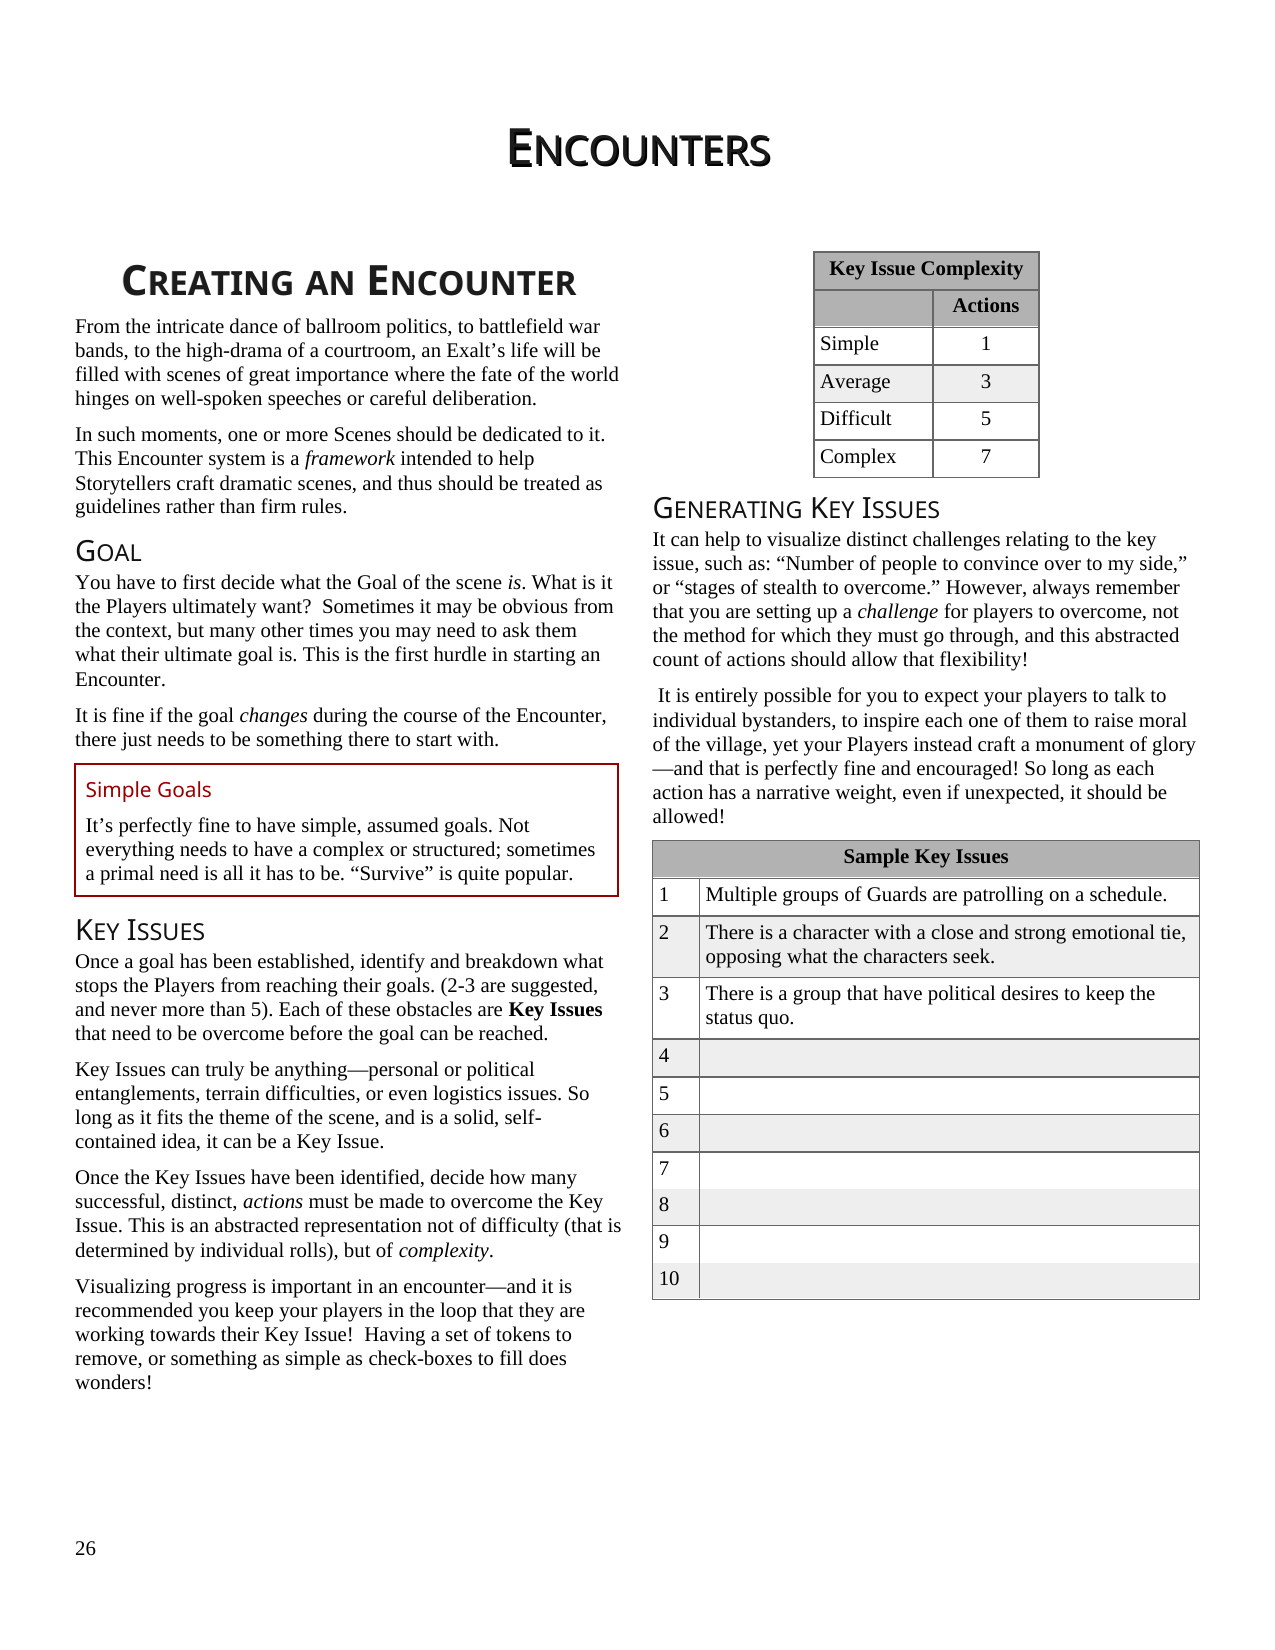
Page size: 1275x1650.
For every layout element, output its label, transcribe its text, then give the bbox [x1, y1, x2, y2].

text From the intricate dance of ballroom politics, to battlefield war bands, to the high-drama of a courtroom, an Exalt’s life will be filled with scenes of great importance where the fate of the world hinges on well-spoken speeches or careful deliberation. [75, 314, 622, 410]
table_cell 4 [653, 1040, 699, 1076]
table_cell Multiple groups of Guards are patrolling on a schedule. [700, 879, 1199, 915]
table_cell Simple [815, 328, 932, 364]
text You have to first decide what the Goal of the scene is. What is it the Players ultimately want? Sometimes it may be obvious from the context, but many other times you may need to ask them what their ultimate goal is. This is the first hurdle in starting an Encounter. [75, 570, 622, 691]
table_cell 7 [653, 1153, 699, 1189]
table_cell Complex [815, 441, 932, 477]
table_header Simple Goals It’s perfectly fine to have simple, assumed goals. Not everything needs to have a complex or structured; sometimes a primal need is all it has to be. “Survive” is quite popular. [76, 765, 617, 895]
text Key Issues can truly be anything—personal or political entanglements, terrain difficulties, or even logistics issues. So long as it fits the theme of the scene, and is a solid, self-contained idea, it can be a Key Issue. [75, 1057, 622, 1153]
table_cell 5 [653, 1078, 699, 1113]
table_header Sample Key Issues [653, 841, 1199, 877]
text It can help to visualize distinct challenges relating to the key issue, such as: “Number of people to convince over to my side,” or “stages of stealth to overcome.” However, always remember that you are setting up a challenge for players to overcome, not the method for which they must go through, and this abstracted count of actions should allow that flexibility! [652, 527, 1200, 671]
table_cell [700, 1078, 1199, 1113]
table_cell Actions [934, 291, 1038, 326]
table_cell 7 [934, 441, 1038, 477]
table_cell 8 [653, 1189, 699, 1225]
table_cell [700, 1263, 1199, 1298]
table_cell 10 [653, 1263, 699, 1298]
text Once the Key Issues have been identified, decide how many successful, distinct, actions must be made to overcome the Key Issue. This is an abstracted representation not of difficulty (that is determined by individual rolls), but of complexity. [75, 1165, 622, 1262]
table_cell 9 [653, 1226, 699, 1262]
table_cell 3 [934, 366, 1038, 402]
table_cell There is a character with a close and strong emotional tie, opposing what the characters seek. [700, 917, 1199, 977]
table_header Key Issue Complexity [815, 253, 1038, 289]
table_cell [700, 1153, 1199, 1189]
table_cell 6 [653, 1115, 699, 1151]
text Once a goal has been established, identify and breakdown what stops the Players from reaching their goals. (2-3 are suggested, and never more than 5). Each of these obstacles are Key Issues that need to be overcome before the goal can be reached. [75, 949, 622, 1045]
subtitle Creating an Encounter [75, 251, 622, 308]
table_cell [700, 1115, 1199, 1151]
table_cell [700, 1040, 1199, 1076]
table_cell Average [815, 366, 932, 402]
table_cell [815, 291, 932, 326]
text Visualizing progress is important in an encounter—and it is recommended you keep your players in the loop that they are working towards their Key Issue! Having a set of tokens to remove, or something as simple as check-boxes to fill does wonders! [75, 1273, 622, 1394]
table_cell 1 [653, 879, 699, 915]
table_cell 2 [653, 917, 699, 977]
text It is entirely possible for you to expect your players to talk to individual bystanders, to inspire each one of them to raise moral of the village, yet your Players instead craft a monument of glory—and that is perfectly fine and encouraged! So long as each action has a narrative weight, even if unexpected, it should be allowed! [652, 683, 1200, 828]
table_cell There is a group that have political desires to keep the status quo. [700, 978, 1199, 1038]
table_cell [700, 1189, 1199, 1225]
text In such moments, one or more Scenes should be dedicated to it. This Encounter system is a framework intended to help Storytellers craft dramatic scenes, and thus should be treated as guidelines rather than firm rules. [75, 422, 622, 518]
subtitle Generating Key Issues [652, 487, 1200, 527]
subtitle Encounters [75, 111, 1200, 179]
table_cell 3 [653, 978, 699, 1038]
table_cell 1 [934, 328, 1038, 364]
table_cell Difficult [815, 403, 932, 439]
table_cell 5 [934, 403, 1038, 439]
subtitle Goal [75, 531, 622, 570]
text It is fine if the goal changes during the course of the Encounter, there just needs to be something there to start with. [75, 702, 622, 751]
table_cell [700, 1226, 1199, 1262]
subtitle Key Issues [75, 909, 622, 949]
